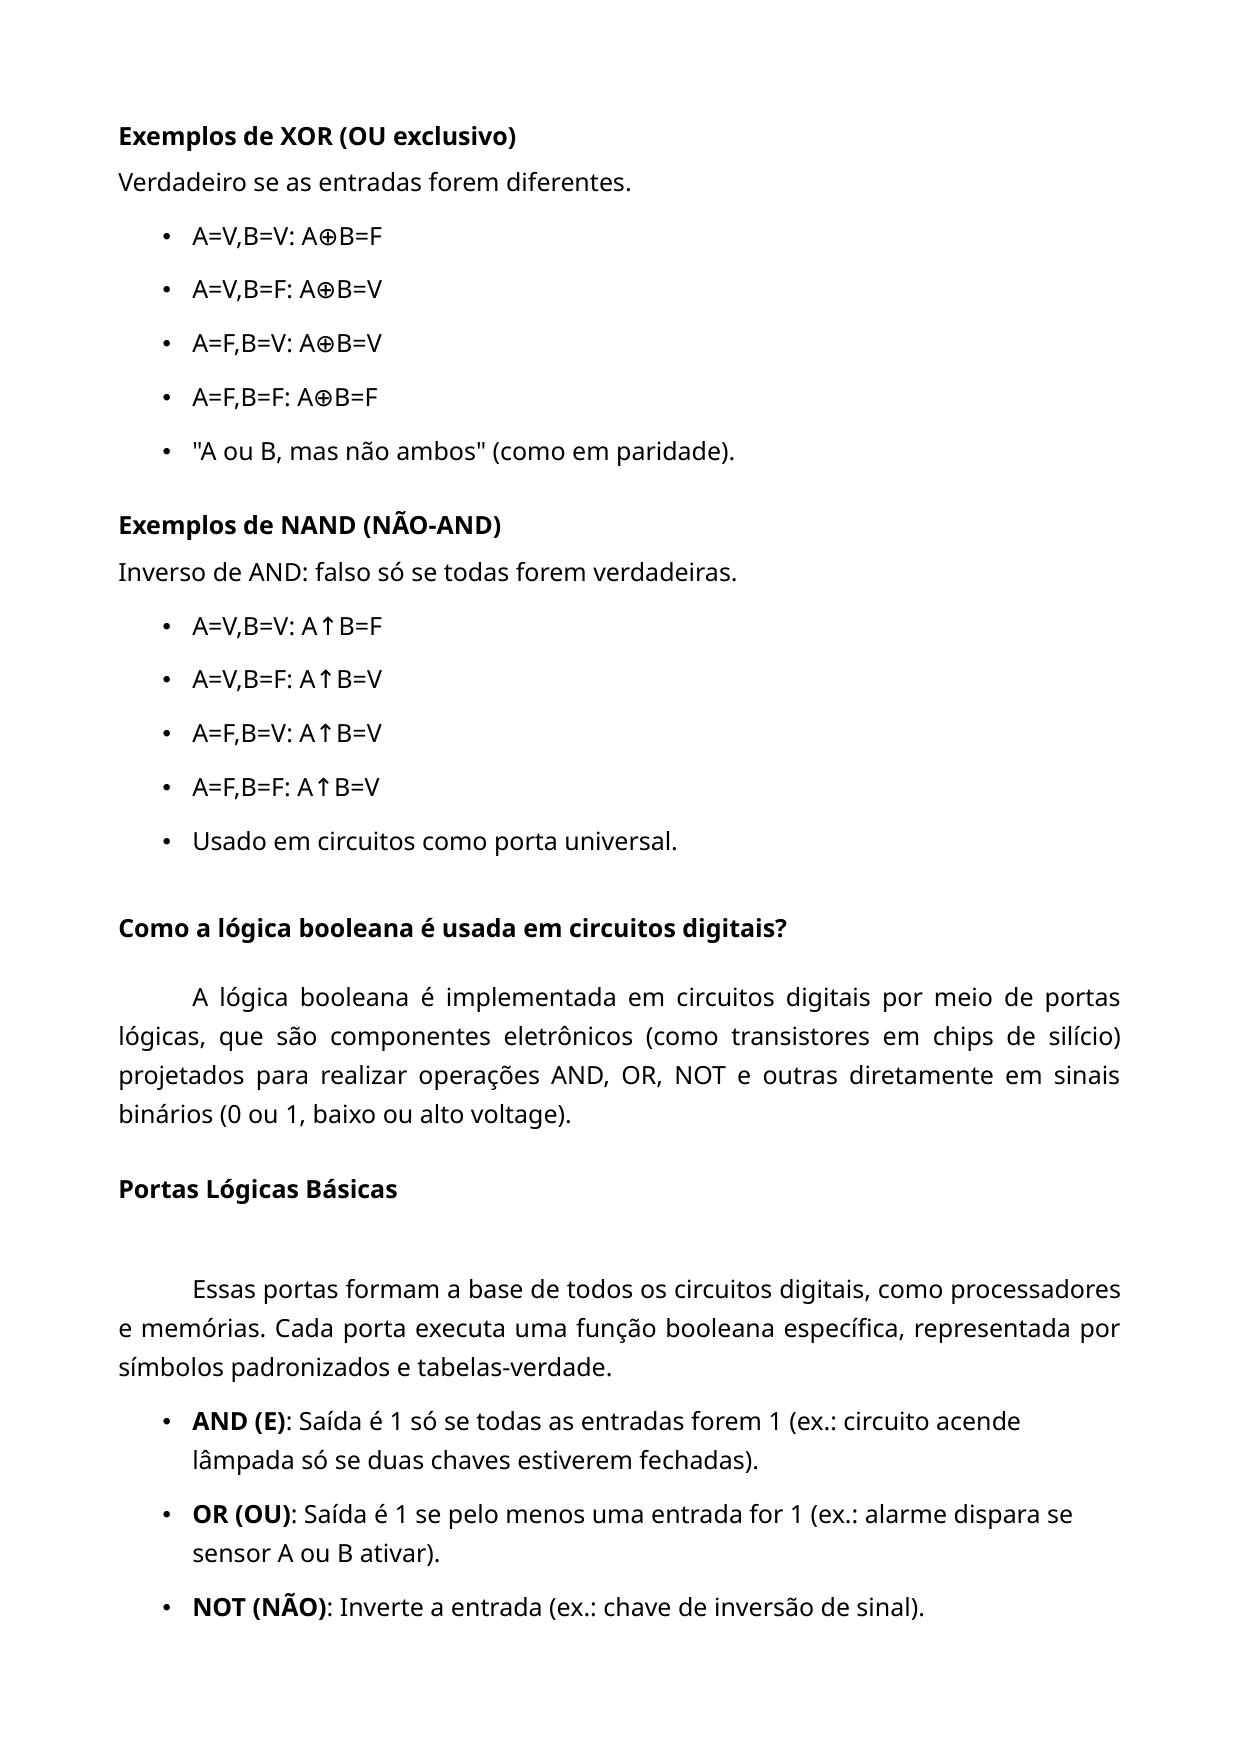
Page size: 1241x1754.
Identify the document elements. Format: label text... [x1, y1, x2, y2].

text Como a lógica booleana é usada em circuitos digitais? [118, 911, 1122, 945]
subtitle Exemplos de XOR (OU exclusivo) [118, 118, 1122, 152]
text A lógica booleana é implementada em circuitos digitais por meio de portas lógicas, que são componentes eletrônicos (como transistores em chips de silício) projetados para realizar operações AND, OR, NOT e outras diretamente em sinais binários (0 ou 1, baixo ou alto voltage). [118, 979, 1122, 1131]
list A=F,B=F: A⊕B=F [162, 380, 1122, 414]
text Essas portas formam a base de todos os circuitos digitais, como processadores e memórias. Cada porta executa uma função booleana específica, representada por símbolos padronizados e tabelas-verdade. [118, 1272, 1122, 1384]
list NOT (NÃO): Inverte a entrada (ex.: chave de inversão de sinal).​ [162, 1589, 1122, 1624]
list A=V,B=F: A↑B=V [162, 662, 1122, 696]
list A=V,B=V: A↑B=F [162, 608, 1122, 642]
list A=F,B=V: A↑B=V [162, 716, 1122, 750]
list AND (E): Saída é 1 só se todas as entradas forem 1 (ex.: circuito acende lâmpada só se duas chaves estiverem fechadas).​ [162, 1404, 1122, 1477]
list A=V,B=F: A⊕B=V [162, 272, 1122, 306]
text Inverso de AND: falso só se todas forem verdadeiras. [118, 554, 1122, 589]
subtitle Exemplos de NAND (NÃO-AND) [118, 508, 1122, 542]
list A=V,B=V: A⊕B=F [162, 218, 1122, 252]
text Verdadeiro se as entradas forem diferentes. [118, 165, 1122, 199]
list "A ou B, mas não ambos" (como em paridade).​ [162, 433, 1122, 467]
list A=F,B=V: A⊕B=V [162, 326, 1122, 360]
list Usado em circuitos como porta universal. [162, 823, 1122, 857]
subtitle Portas Lógicas Básicas [118, 1171, 1122, 1205]
list OR (OU): Saída é 1 se pelo menos uma entrada for 1 (ex.: alarme dispara se sensor A ou B ativar).​ [162, 1497, 1122, 1570]
list A=F,B=F: A↑B=V [162, 769, 1122, 804]
